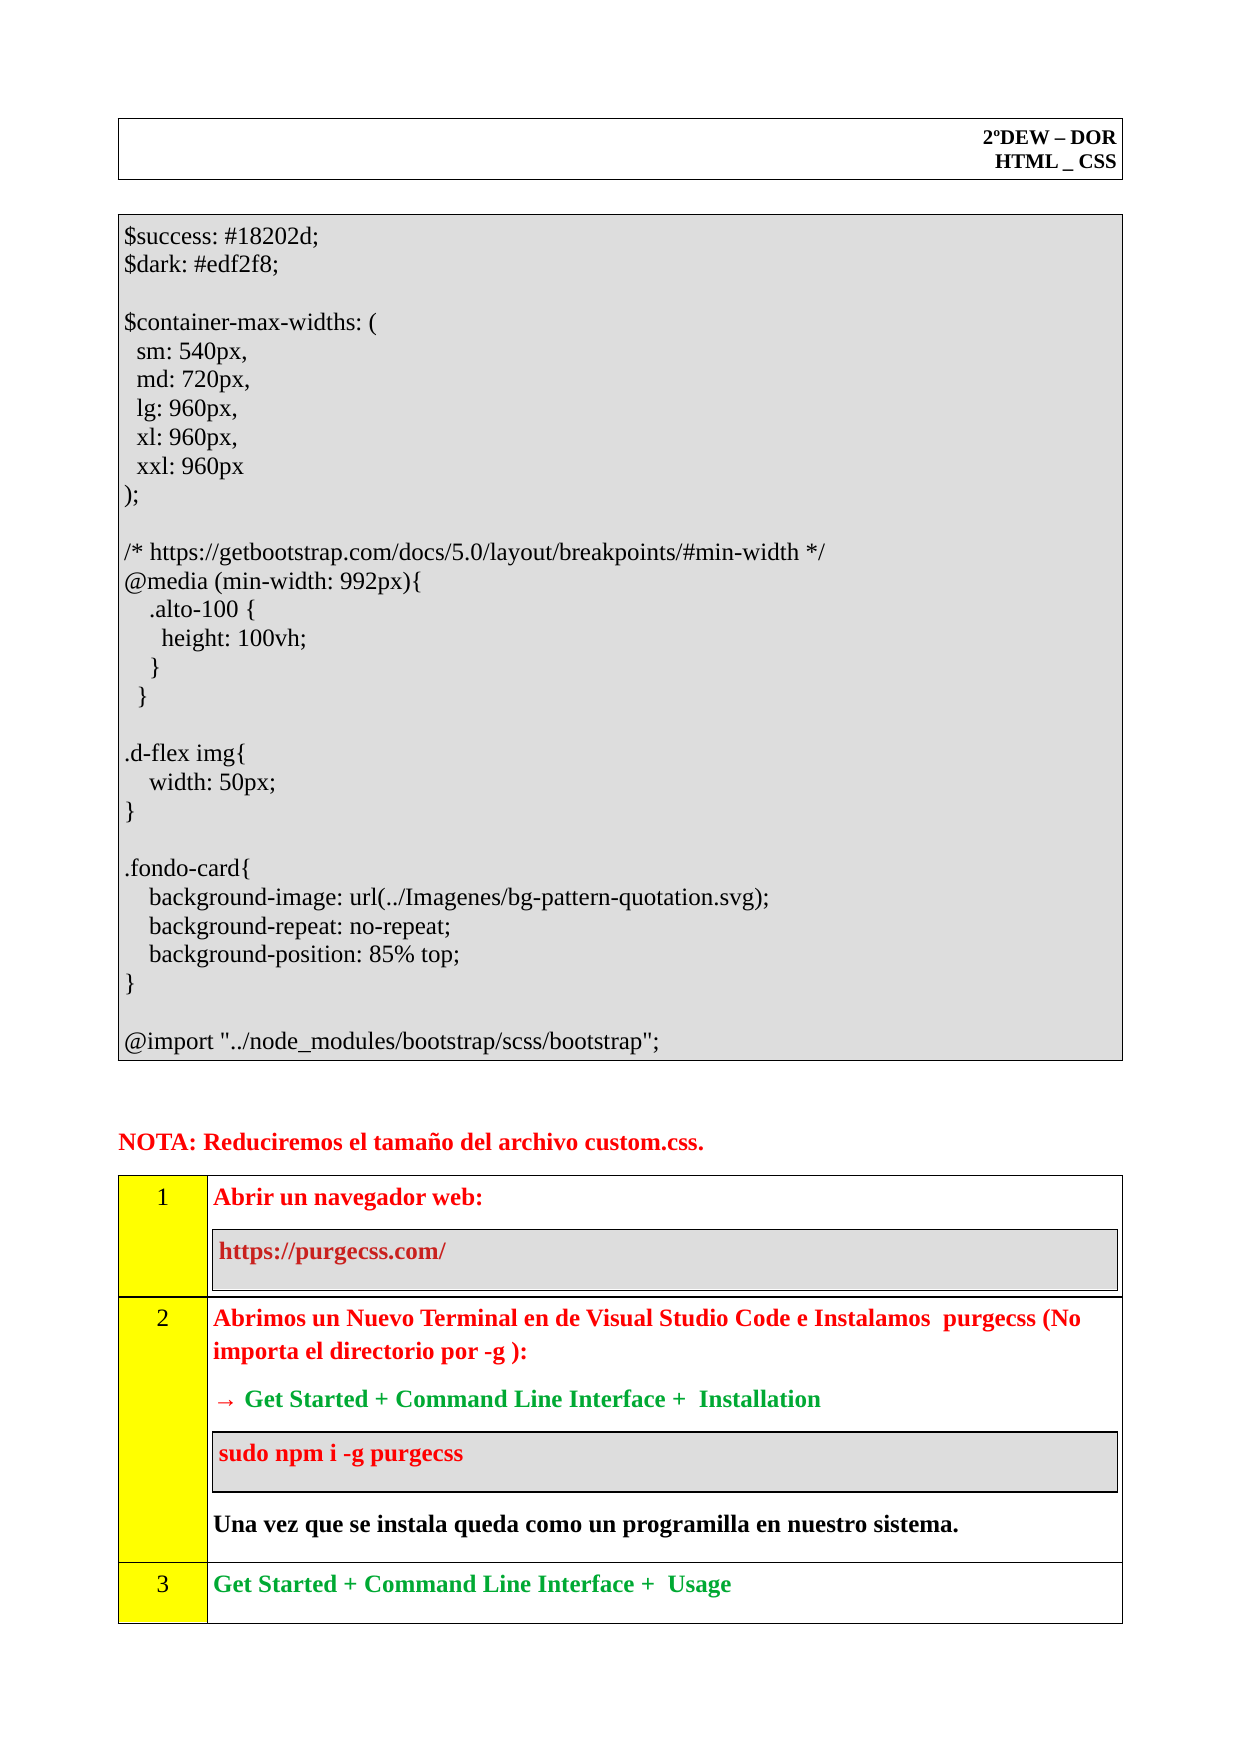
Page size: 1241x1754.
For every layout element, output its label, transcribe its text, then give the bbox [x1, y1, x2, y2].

table_header 1 [119, 1176, 207, 1296]
table_header https://purgecss.com/ [213, 1230, 1117, 1289]
table_cell Abrimos un Nuevo Terminal en de Visual Studio Code e Instalamos purgecss (No importa el directorio por -g ): → Get Started + Command Line Interface + Installation Una vez que se instala queda como un programilla en nuestro sistema. [208, 1298, 1122, 1562]
table_header sudo npm i -g purgecss [213, 1433, 1117, 1491]
table_header $success: #18202d; $dark: #edf2f8; $container-max-widths: ( sm: 540px, md: 720px, lg: 960px, xl: 960px, xxl: 960px ); /* https://getbootstrap.com/docs/5.0/layout/breakpoints/#min-width */ @media (min-width: 992px){ .alto-100 { height: 100vh; } } .d-flex img{ width: 50px; } .fondo-card{ background-image: url(../Imagenes/bg-pattern-quotation.svg); background-repeat: no-repeat; background-position: 85% top; } @import "../node_modules/bootstrap/scss/bootstrap"; [119, 215, 1122, 1060]
table_cell 3 [119, 1563, 207, 1622]
text NOTA: Reduciremos el tamaño del archivo custom.css. [118, 1127, 1122, 1156]
table_header Abrir un navegador web: [208, 1176, 1122, 1296]
table_cell Get Started + Command Line Interface + Usage [208, 1563, 1122, 1622]
table_cell 2 [119, 1298, 207, 1562]
